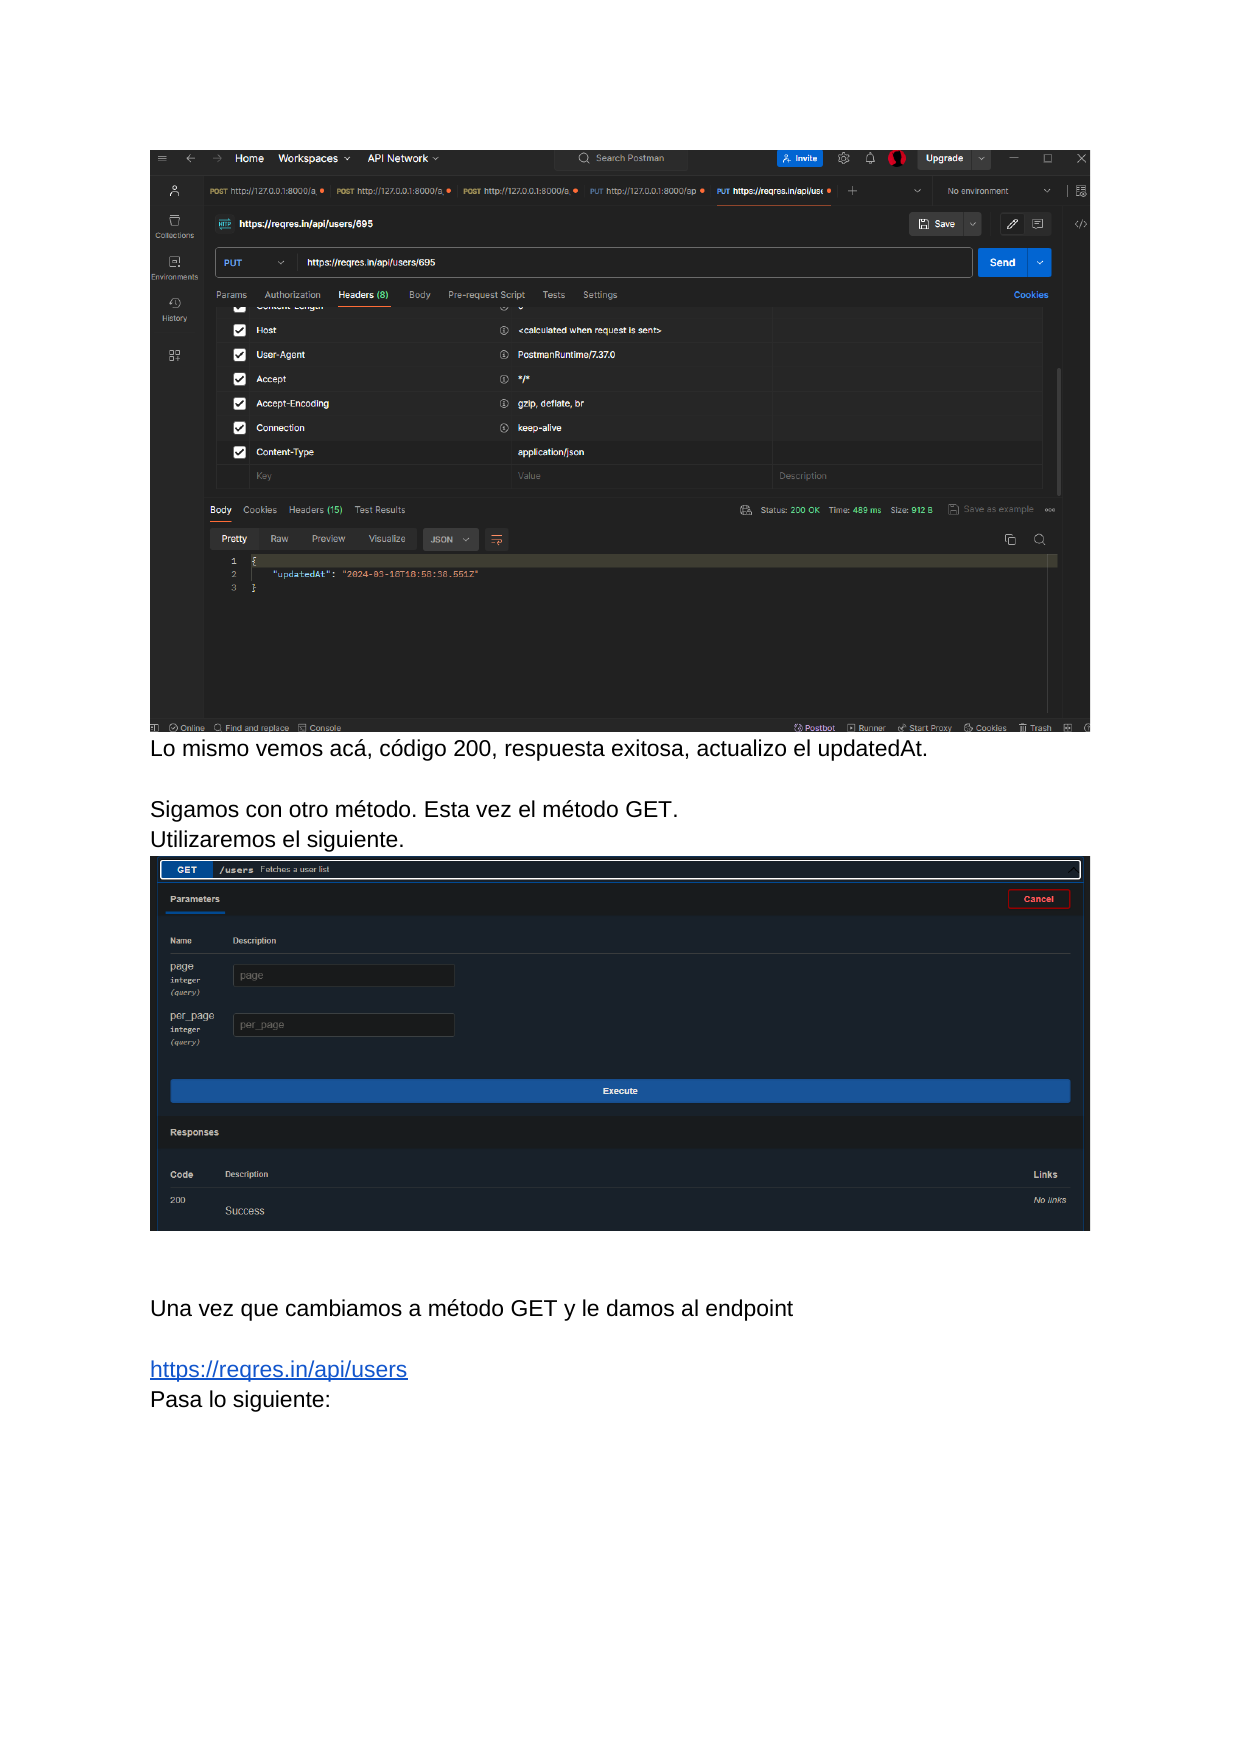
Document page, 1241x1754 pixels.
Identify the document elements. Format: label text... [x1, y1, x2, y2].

text Una vez que cambiamos a método GET y le damos al endpoint https://reqres.in/api/users Pasa lo siguiente: [150, 1231, 1090, 1442]
picture [150, 150, 1091, 732]
text Lo mismo vemos acá, código 200, respuesta exitosa, actualizo el updatedAt. Sigamos con otro método. Esta vez el método GET. Utilizaremos el siguiente. [150, 732, 1090, 856]
picture [150, 856, 1091, 1231]
